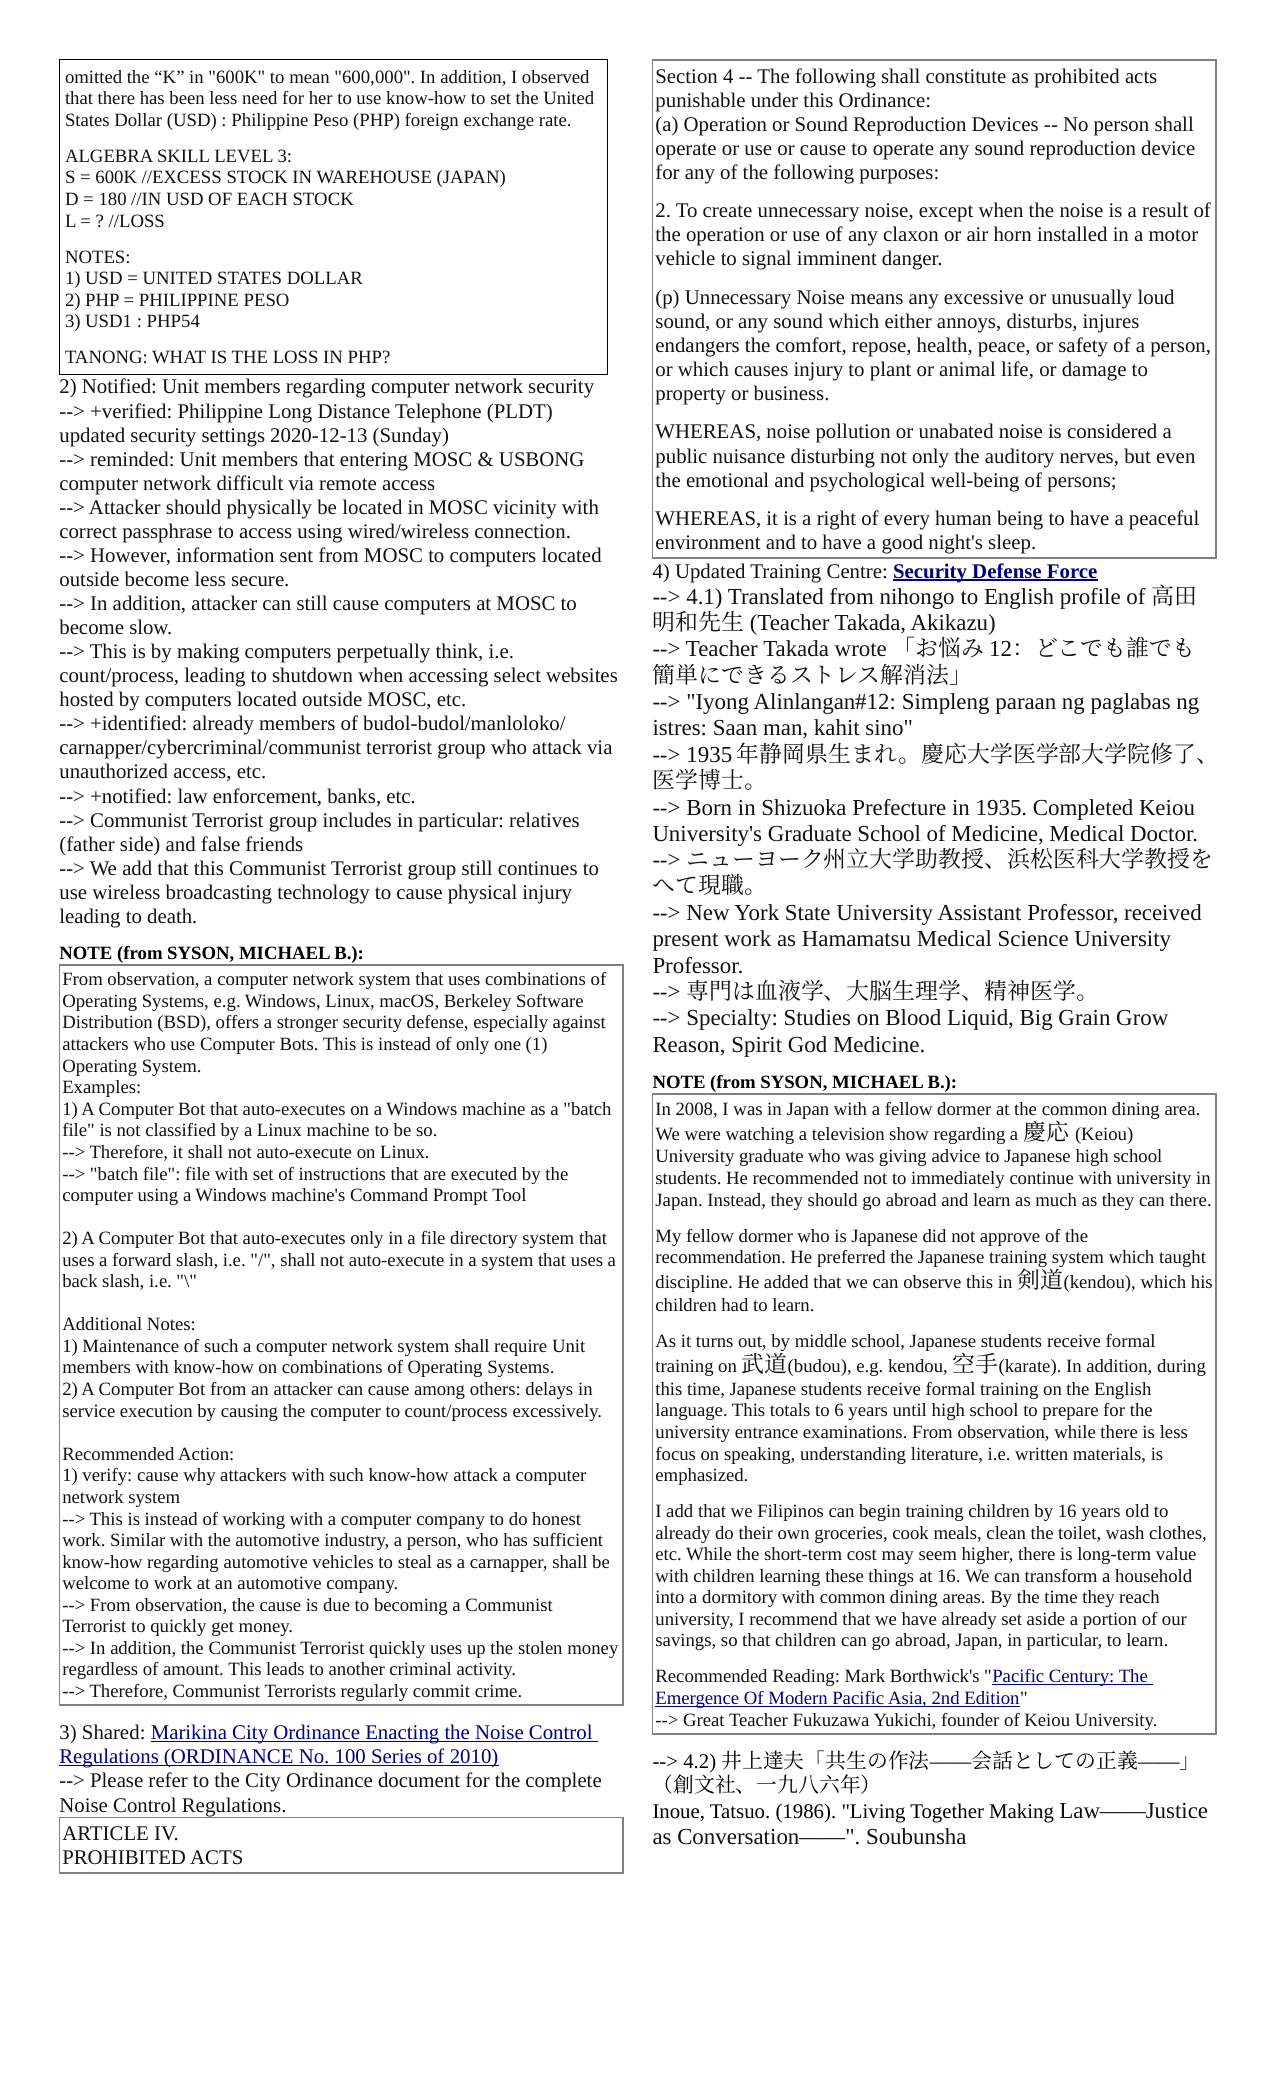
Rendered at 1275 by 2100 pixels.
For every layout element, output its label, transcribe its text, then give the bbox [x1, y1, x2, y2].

text --> Attacker should physically be located in MOSC vicinity with correct passphrase to access using wired/wireless connection. [59, 495, 623, 543]
text --> Teacher Takada wrote 「お悩み12：どこでも誰でも簡単にできるストレス解消法」 --> "Iyong Alinlangan#12: Simpleng paraan ng paglabas ng istres: Saan man, kahit sino" [652, 635, 1216, 741]
table_header ARTICLE IV. PROHIBITED ACTS [60, 1818, 622, 1872]
text --> We add that this Communist Terrorist group still continues to use wireless broadcasting technology to cause physical injury leading to death. [59, 856, 623, 928]
text carnapper/cybercriminal/communist terrorist group who attack via unauthorized access, etc. [59, 735, 623, 783]
text 4) Updated Training Centre: Security Defense Force [652, 559, 1216, 583]
text --> Communist Terrorist group includes in particular: relatives (father side) and false friends [59, 808, 623, 856]
text --> reminded: Unit members that entering MOSC & USBONG computer network difficult via remote access [59, 447, 623, 495]
text --> +identified: already members of budol-budol/manloloko/ [59, 711, 623, 735]
table_header Section 4 -- The following shall constitute as prohibited acts punishable under this Ordinance: (a) Operation or Sound Reproduction Devices -- No person shall operate or use or cause to operate any sound reproduction device for any of the following purposes: 2. To create unnecessary noise, except when the noise is a result of the operation or use of any claxon or air horn installed in a motor vehicle to signal imminent danger. (p) Unnecessary Noise means any excessive or unusually loud sound, or any sound which either annoys, disturbs, injures endangers the comfort, repose, health, peace, or safety of a person, or which causes injury to plant or animal life, or damage to property or business. WHEREAS, noise pollution or unabated noise is considered a public nuisance disturbing not only the auditory nerves, but even the emotional and psychological well-being of persons; WHEREAS, it is a right of every human being to have a peaceful environment and to have a good night's sleep. [653, 61, 1215, 557]
text --> +notified: law enforcement, banks, etc. [59, 783, 623, 808]
text --> In addition, attacker can still cause computers at MOSC to become slow. [59, 591, 623, 639]
text --> However, information sent from MOSC to computers located outside become less secure. [59, 543, 623, 591]
text --> This is by making computers perpetually think, i.e. count/process, leading to shutdown when accessing select websites hosted by computers located outside MOSC, etc. [59, 639, 623, 711]
text 2) Notified: Unit members regarding computer network security [59, 374, 623, 398]
table_header In 2008, I was in Japan with a fellow dormer at the common dining area. We were watching a television show regarding a 慶応 (Keiou) University graduate who was giving advice to Japanese high school students. He recommended not to immediately continue with university in Japan. Instead, they should go abroad and learn as much as they can there. My fellow dormer who is Japanese did not approve of the recommendation. He preferred the Japanese training system which taught discipline. He added that we can observe this in 剣道(kendou), which his children had to learn. As it turns out, by middle school, Japanese students receive formal training on 武道(budou), e.g. kendou, 空手(karate). In addition, during this time, Japanese students receive formal training on the English language. This totals to 6 years until high school to prepare for the university entrance examinations. From observation, while there is less focus on speaking, understanding literature, i.e. written materials, is emphasized. I add that we Filipinos can begin training children by 16 years old to already do their own groceries, cook meals, clean the toilet, wash clothes, etc. While the short-term cost may seem higher, there is long-term value with children learning these things at 16. We can transform a household into a dormitory with common dining areas. By the time they reach university, I recommend that we have already set aside a portion of our savings, so that children can go abroad, Japan, in particular, to learn. Recommended Reading: Mark Borthwick's "Pacific Century: The Emergence Of Modern Pacific Asia, 2nd Edition" --> Great Teacher Fukuzawa Yukichi, founder of Keiou University. [653, 1095, 1215, 1733]
text --> 1935年静岡県生まれ。慶応大学医学部大学院修了、医学博士。 --> Born in Shizuoka Prefecture in 1935. Completed Keiou University's Graduate School of Medicine, Medical Doctor. --> ニューヨーク州立大学助教授、浜松医科大学教授をへて現職。 --> New York State University Assistant Professor, received present work as Hamamatsu Medical Science University Professor. --> 専門は血液学、大脳生理学、精神医学。 --> Specialty: Studies on Blood Liquid, Big Grain Grow Reason, Spirit God Medicine. [652, 741, 1216, 1057]
text --> 4.2) 井上達夫「共生の作法――会話としての正義――」（創文社、一九八六年） Inoue, Tatsuo. (1986). "Living Together Making Law――Justice as Conversation――". Soubunsha [652, 1749, 1216, 1850]
text NOTE (from SYSON, MICHAEL B.): [59, 942, 623, 964]
text 3) Shared: Marikina City Ordinance Enacting the Noise Control Regulations (ORDINANCE No. 100 Series of 2010) --> Please refer to the City Ordinance document for the complete Noise Control Regulations. [59, 1720, 623, 1817]
text --> 4.1) Translated from nihongo to English profile of 高田明和先生 (Teacher Takada, Akikazu) [652, 583, 1216, 635]
table_header omitted the “K” in "600K" to mean "600,000". In addition, I observed that there has been less need for her to use know-how to set the United States Dollar (USD) : Philippine Peso (PHP) foreign exchange rate. ALGEBRA SKILL LEVEL 3: S = 600K //EXCESS STOCK IN WAREHOUSE (JAPAN) D = 180 //IN USD OF EACH STOCK L = ? //LOSS NOTES: 1) USD = UNITED STATES DOLLAR 2) PHP = PHILIPPINE PESO 3) USD1 : PHP54 TANONG: WHAT IS THE LOSS IN PHP? [60, 60, 607, 373]
text NOTE (from SYSON, MICHAEL B.): [652, 1071, 1216, 1093]
table_header From observation, a computer network system that uses combinations of Operating Systems, e.g. Windows, Linux, macOS, Berkeley Software Distribution (BSD), offers a stronger security defense, especially against attackers who use Computer Bots. This is instead of only one (1) Operating System. Examples: 1) A Computer Bot that auto-executes on a Windows machine as a "batch file" is not classified by a Linux machine to be so. --> Therefore, it shall not auto-execute on Linux. --> "batch file": file with set of instructions that are executed by the computer using a Windows machine's Command Prompt Tool 2) A Computer Bot that auto-executes only in a file directory system that uses a forward slash, i.e. "/", shall not auto-execute in a system that uses a back slash, i.e. "\" Additional Notes: 1) Maintenance of such a computer network system shall require Unit members with know-how on combinations of Operating Systems. 2) A Computer Bot from an attacker can cause among others: delays in service execution by causing the computer to count/process excessively. Recommended Action: 1) verify: cause why attackers with such know-how attack a computer network system --> This is instead of working with a computer company to do honest work. Similar with the automotive industry, a person, who has sufficient know-how regarding automotive vehicles to steal as a carnapper, shall be welcome to work at an automotive company. --> From observation, the cause is due to becoming a Communist Terrorist to quickly get money. --> In addition, the Communist Terrorist quickly uses up the stolen money regardless of amount. This leads to another criminal activity. --> Therefore, Communist Terrorists regularly commit crime. [60, 966, 622, 1704]
text --> +verified: Philippine Long Distance Telephone (PLDT) updated security settings 2020-12-13 (Sunday) [59, 398, 623, 447]
